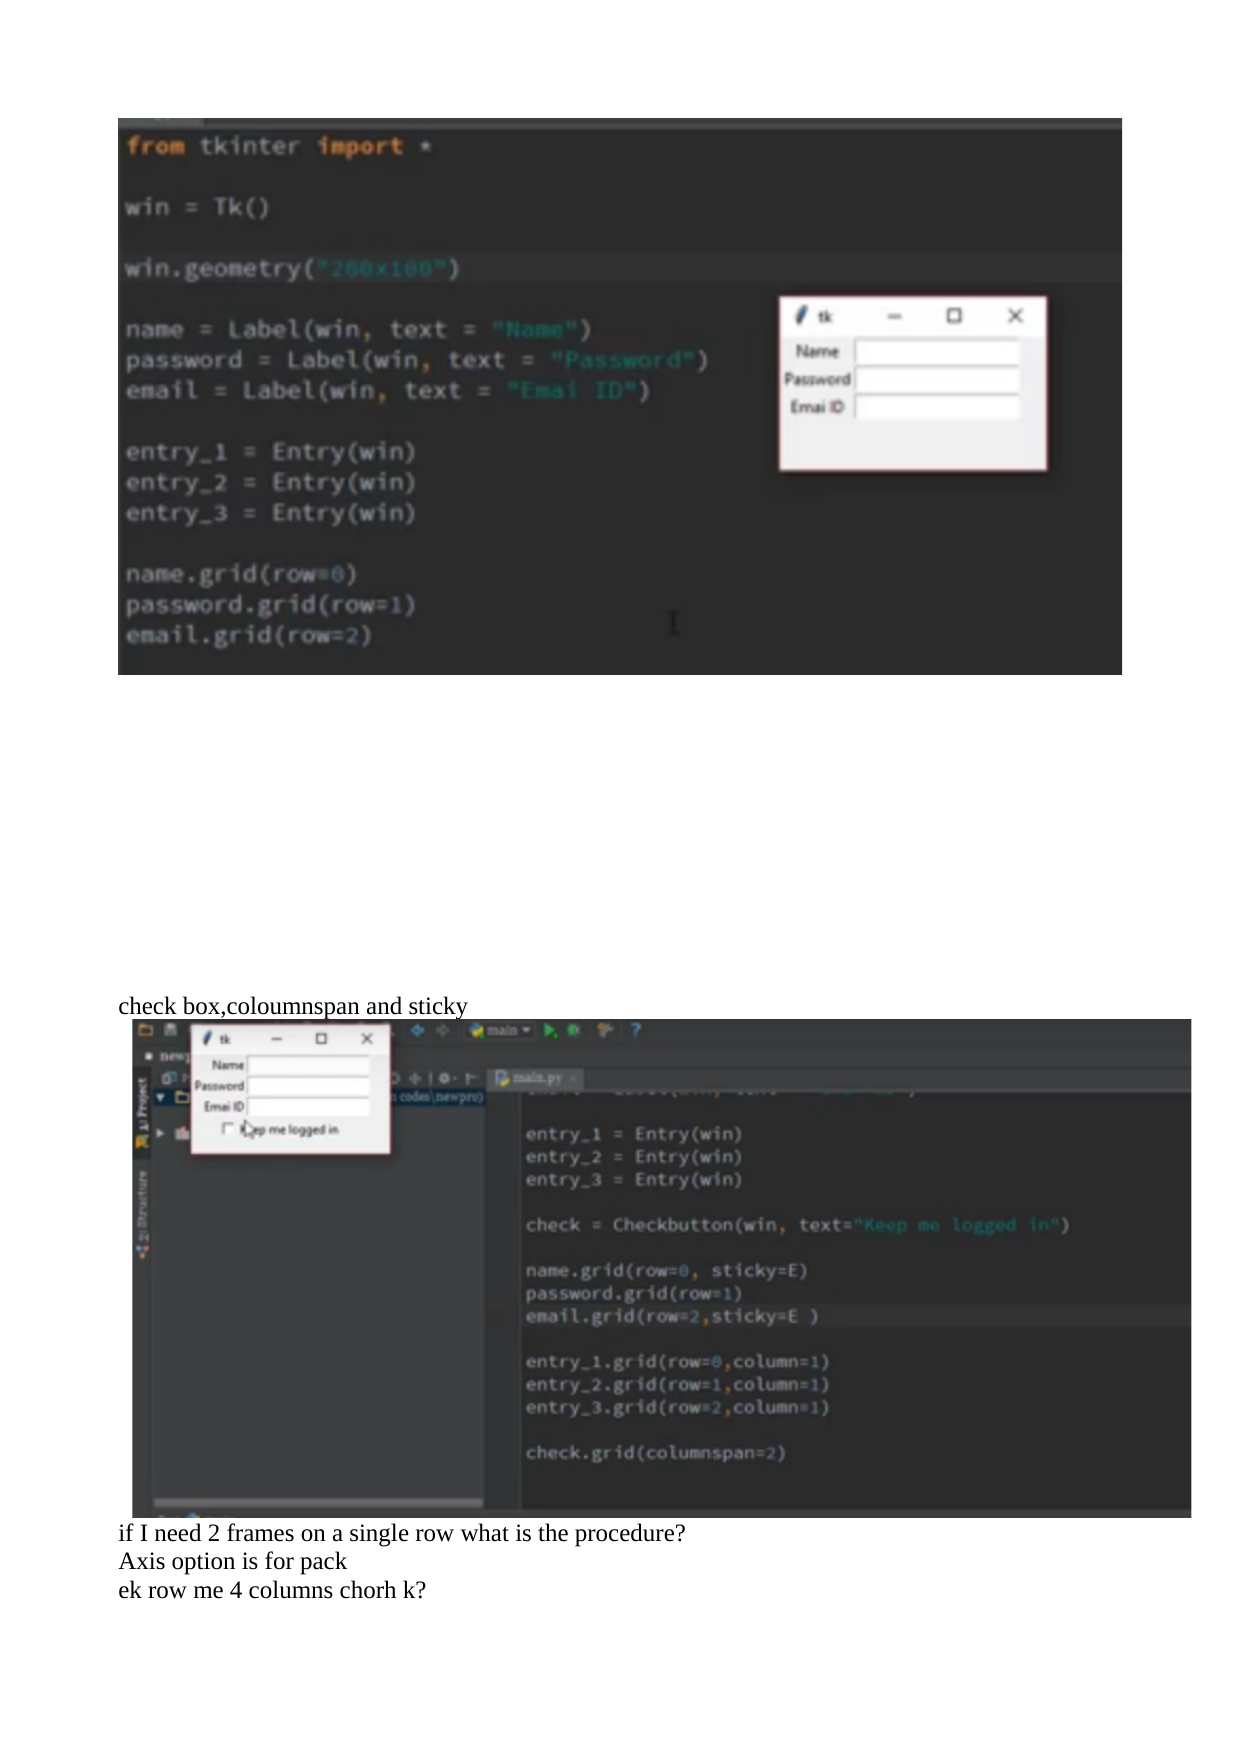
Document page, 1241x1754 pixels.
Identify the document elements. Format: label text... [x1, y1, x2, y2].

text Axis option is for pack [118, 1546, 1122, 1575]
text ek row me 4 columns chorh k? [118, 1575, 1122, 1604]
picture [118, 118, 1123, 675]
picture [132, 1019, 1192, 1518]
text if I need 2 frames on a single row what is the procedure? [118, 1019, 1122, 1546]
text check box,coloumnspan and sticky [118, 991, 1122, 1019]
